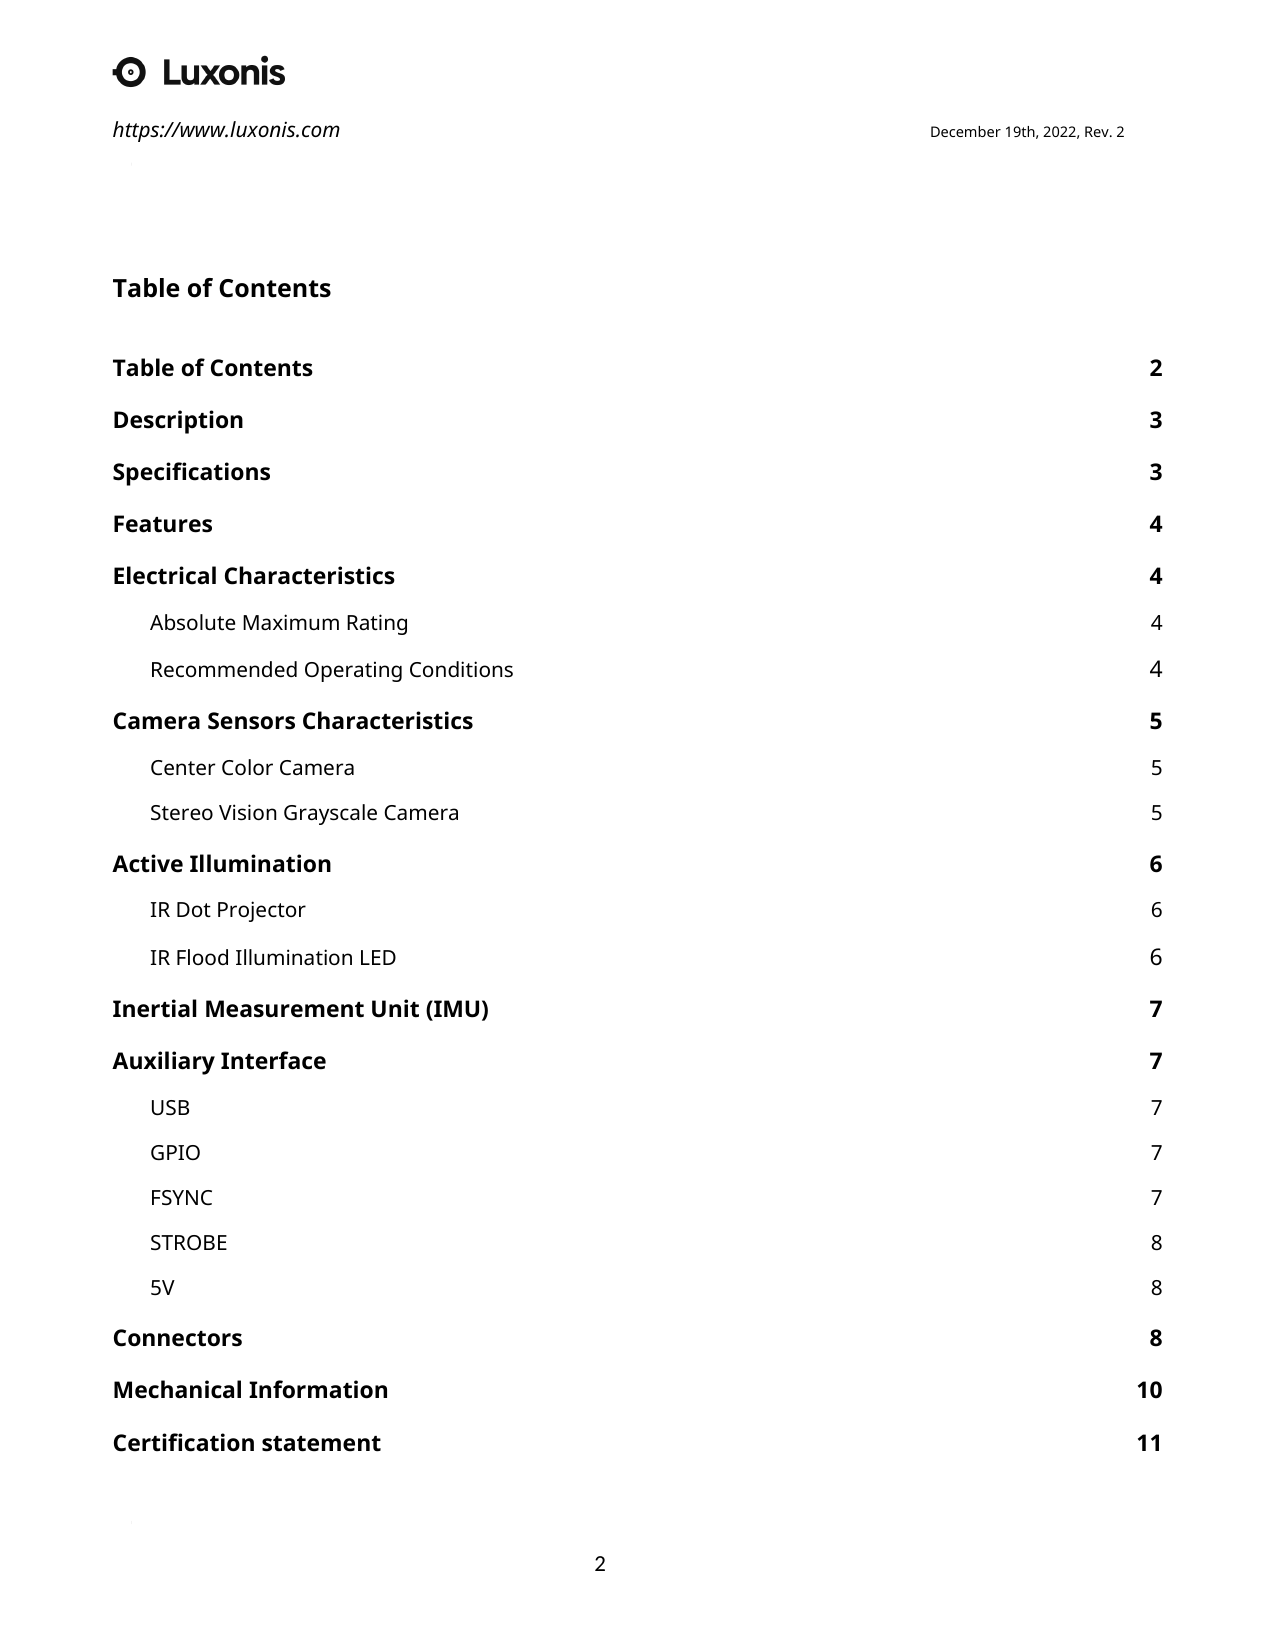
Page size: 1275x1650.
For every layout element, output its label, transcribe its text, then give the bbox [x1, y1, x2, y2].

picture [112, 47, 286, 97]
text Stereo Vision Grayscale Camera 5 [150, 798, 1162, 827]
text Connectors 8 [112, 1322, 1162, 1354]
text 5V 8 [150, 1273, 1162, 1302]
text Mechanical Information 10 [112, 1374, 1162, 1406]
text Features 4 [112, 508, 1162, 539]
text Center Color Camera 5 [150, 753, 1162, 782]
text Table of Contents 2 [112, 352, 1162, 383]
text STROBE 8 [150, 1228, 1162, 1256]
text Absolute Maximum Rating 4 [150, 608, 1162, 637]
text IR Dot Projector 6 [150, 896, 1162, 924]
text FSYNC 7 [150, 1183, 1162, 1211]
text GPIO 7 [150, 1138, 1162, 1166]
text Certification statement 11 [112, 1427, 1162, 1458]
text Electrical Characteristics 4 [112, 560, 1162, 591]
text Inertial Measurement Unit (IMU) 7 [112, 993, 1162, 1024]
text Active Illumination 6 [112, 848, 1162, 879]
subtitle Table of Contents [112, 271, 1162, 305]
text Auxiliary Interface 7 [112, 1045, 1162, 1076]
text Camera Sensors Characteristics 5 [112, 705, 1162, 737]
text IR Flood Illumination LED 6 [150, 941, 1162, 972]
text USB 7 [150, 1093, 1162, 1121]
text Description 3 [112, 404, 1162, 435]
text Specifications 3 [112, 456, 1162, 487]
text Recommended Operating Conditions 4 [150, 653, 1162, 684]
